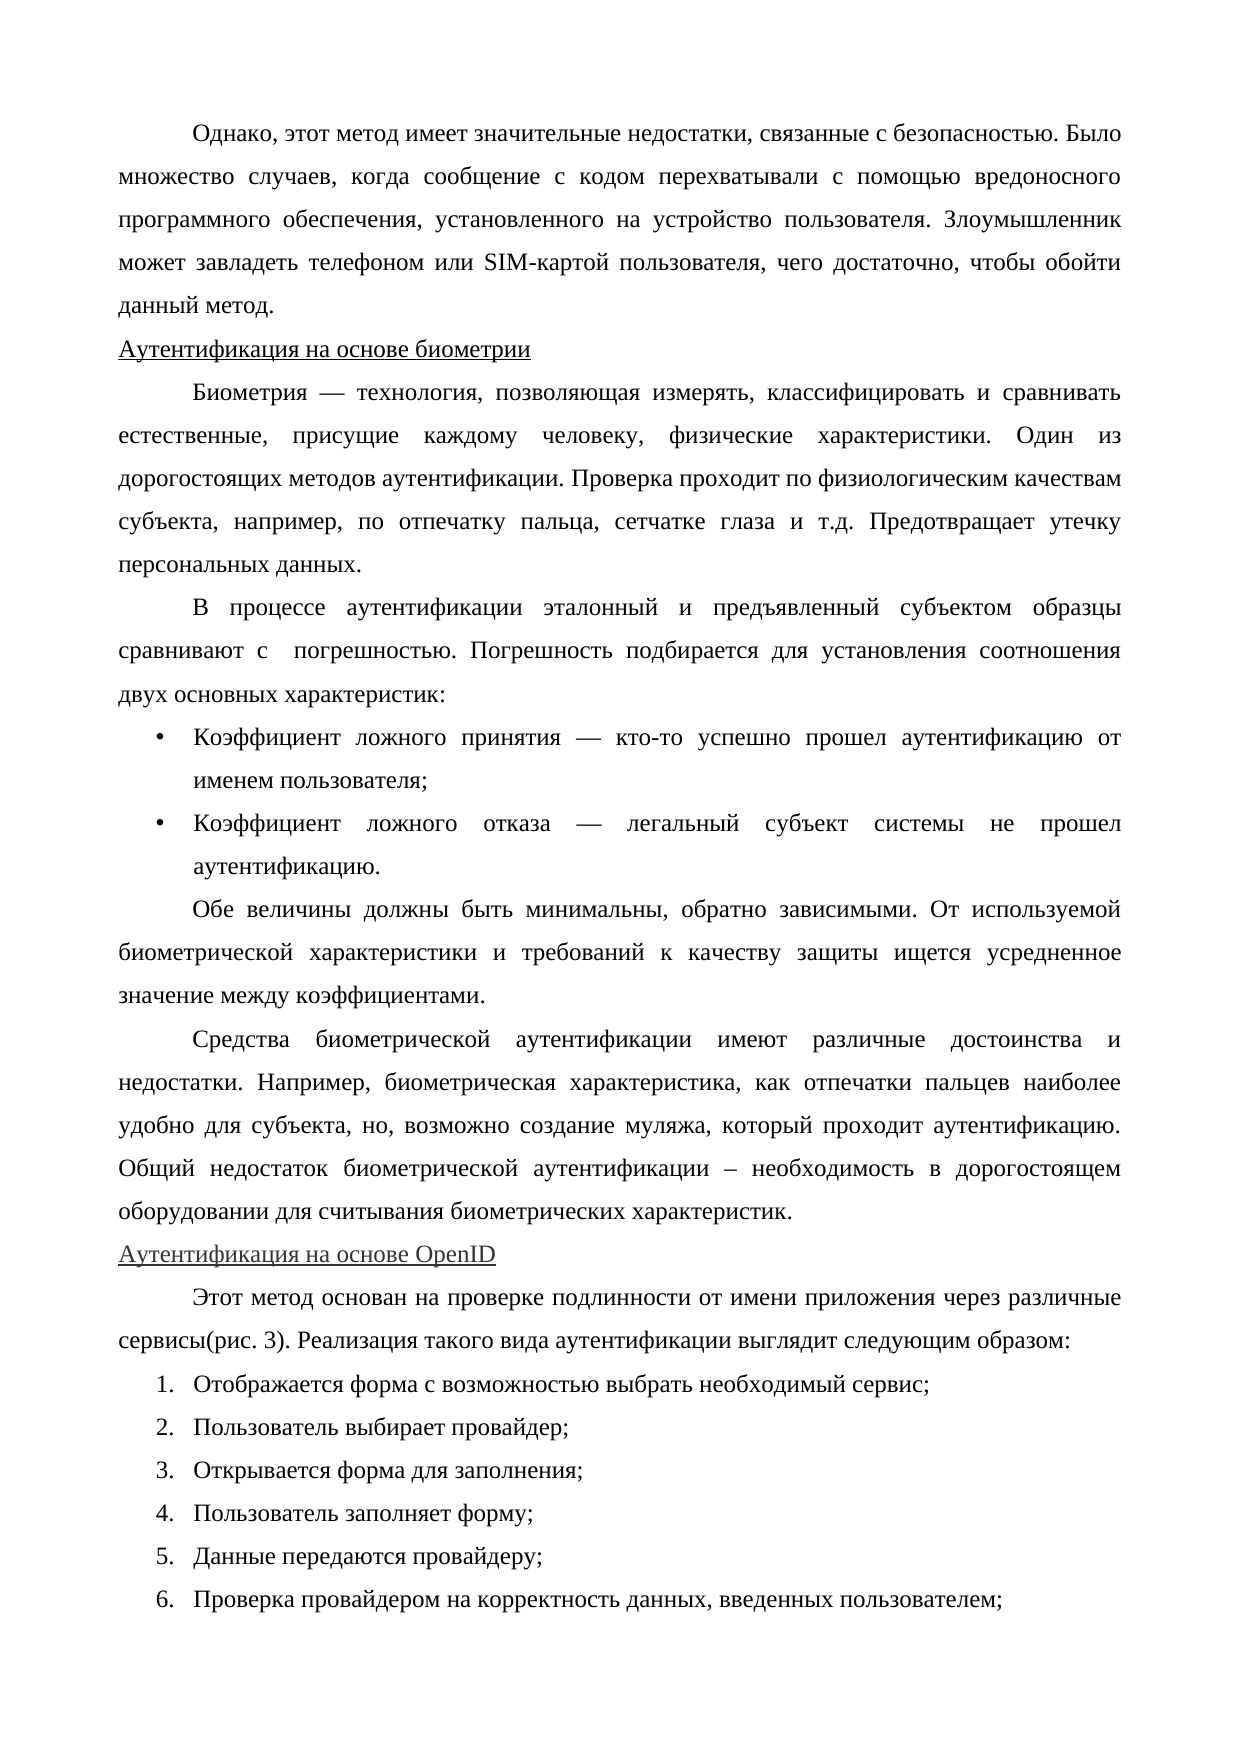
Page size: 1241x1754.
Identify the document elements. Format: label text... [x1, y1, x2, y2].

list Пользователь выбирает провайдер; [156, 1412, 1122, 1441]
list Открывается форма для заполнения; [156, 1455, 1122, 1484]
text Однако, этот метод имеет значительные недостатки, связанные с безопасностью. Было множество случаев, когда сообщение с кодом перехватывали с помощью вредоносного программного обеспечения, установленного на устройство пользователя. Злоумышленник может завладеть телефоном или SIM-картой пользователя, чего достаточно, чтобы обойти данный метод. [118, 118, 1122, 319]
text Биометрия — технология, позволяющая измерять, классифицировать и сравнивать естественные, присущие каждому человеку, физические характеристики. Один из дорогостоящих методов аутентификации. Проверка проходит по физиологическим качествам субъекта, например, по отпечатку пальца, сетчатке глаза и т.д. Предотвращает утечку персональных данных. [118, 377, 1122, 578]
text Этот метод основан на проверке подлинности от имени приложения через различные сервисы(рис. 3). Реализация такого вида аутентификации выглядит следующим образом: [118, 1282, 1122, 1354]
list Отображается форма с возможностью выбрать необходимый сервис; [156, 1369, 1122, 1397]
text Обе величины должны быть минимальны, обратно зависимыми. От используемой биометрической характеристики и требований к качеству защиты ищется усредненное значение между коэффициентами. [118, 894, 1122, 1009]
list Данные передаются провайдеру; [156, 1541, 1122, 1570]
list Проверка провайдером на корректность данных, введенных пользователем; [156, 1584, 1122, 1613]
list Коэффициент ложного принятия — кто-то успешно прошел аутентификацию от именем пользователя; [156, 722, 1122, 794]
text Аутентификация на основе биометрии [118, 334, 1122, 362]
text Аутентификация на основе OpenID [118, 1239, 1122, 1268]
list Коэффициент ложного отказа — легальный субъект системы не прошел аутентификацию. [156, 808, 1122, 880]
text Средства биометрической аутентификации имеют различные достоинства и недостатки. Например, биометрическая характеристика, как отпечатки пальцев наиболее удобно для субъекта, но, возможно создание муляжа, который проходит аутентификацию. Общий недостаток биометрической аутентификации – необходимость в дорогостоящем оборудовании для считывания биометрических характеристик. [118, 1024, 1122, 1225]
list Пользователь заполняет форму; [156, 1498, 1122, 1527]
text В процессе аутентификации эталонный и предъявленный субъектом образцы сравнивают с погрешностью. Погрешность подбирается для установления соотношения двух основных характеристик: [118, 592, 1122, 707]
